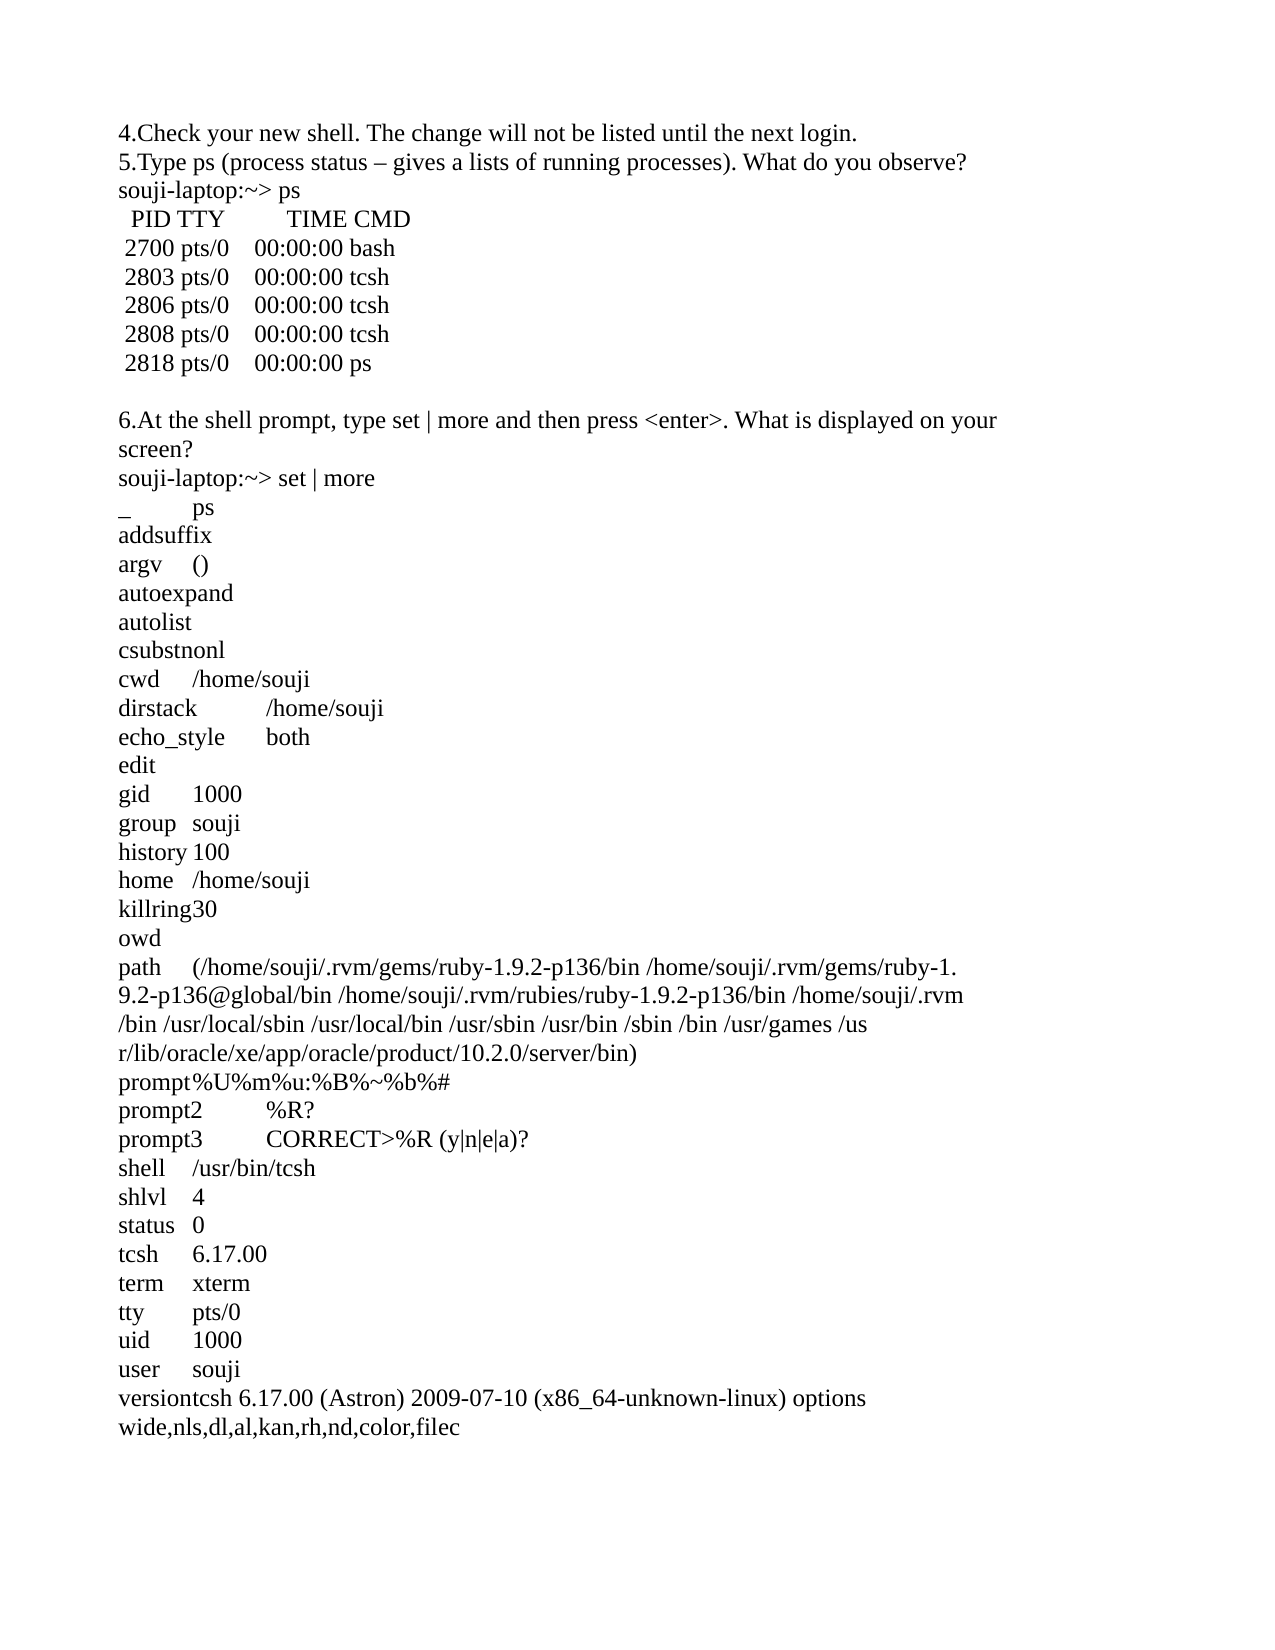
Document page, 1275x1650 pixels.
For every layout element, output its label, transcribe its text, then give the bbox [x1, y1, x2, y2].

text 2806 pts/0 00:00:00 tcsh [118, 291, 1157, 319]
text shlvl 4 [118, 1182, 1157, 1211]
text status 0 [118, 1211, 1157, 1239]
text home /home/souji [118, 866, 1157, 894]
text uid 1000 [118, 1326, 1157, 1354]
text _ ps [118, 492, 1157, 521]
text cwd /home/souji [118, 664, 1157, 693]
text 2803 pts/0 00:00:00 tcsh [118, 262, 1157, 291]
text r/lib/oracle/xe/app/oracle/product/10.2.0/server/bin) [118, 1038, 1157, 1067]
text gid 1000 [118, 779, 1157, 808]
text 2700 pts/0 00:00:00 bash [118, 233, 1157, 262]
text shell /usr/bin/tcsh [118, 1153, 1157, 1182]
text 2818 pts/0 00:00:00 ps [118, 348, 1157, 377]
text screen? [118, 434, 1157, 463]
text 5.Type ps (process status – gives a lists of running processes). What do you observe? [118, 147, 1157, 176]
text souji-laptop:~> set | more [118, 463, 1157, 492]
text echo_style both [118, 722, 1157, 751]
text user souji [118, 1354, 1157, 1383]
text edit [118, 751, 1157, 779]
text autolist [118, 607, 1157, 636]
text killring 30 [118, 894, 1157, 923]
text tty pts/0 [118, 1297, 1157, 1326]
text PID TTY TIME CMD [118, 204, 1157, 233]
text 6.At the shell prompt, type set | more and then press <enter>. What is displayed on your [118, 406, 1157, 434]
text csubstnonl [118, 636, 1157, 664]
text group souji [118, 808, 1157, 837]
text addsuffix [118, 521, 1157, 549]
text souji-laptop:~> ps [118, 176, 1157, 204]
text dirstack /home/souji [118, 693, 1157, 722]
text autoexpand [118, 578, 1157, 607]
text /bin /usr/local/sbin /usr/local/bin /usr/sbin /usr/bin /sbin /bin /usr/games /us [118, 1009, 1157, 1038]
text argv () [118, 549, 1157, 578]
text tcsh 6.17.00 [118, 1239, 1157, 1268]
text term xterm [118, 1268, 1157, 1297]
text 2808 pts/0 00:00:00 tcsh [118, 319, 1157, 348]
text prompt2 %R? [118, 1096, 1157, 1124]
text history 100 [118, 837, 1157, 866]
text owd [118, 923, 1157, 952]
text prompt3 CORRECT>%R (y|n|e|a)? [118, 1124, 1157, 1153]
text prompt %U%m%u:%B%~%b%# [118, 1067, 1157, 1096]
text path (/home/souji/.rvm/gems/ruby-1.9.2-p136/bin /home/souji/.rvm/gems/ruby-1. [118, 952, 1157, 981]
text 9.2-p136@global/bin /home/souji/.rvm/rubies/ruby-1.9.2-p136/bin /home/souji/.rvm [118, 981, 1157, 1009]
text version tcsh 6.17.00 (Astron) 2009-07-10 (x86_64-unknown-linux) options wide,nls,dl,al,kan,rh,nd,color,filec [118, 1383, 1157, 1441]
text 4.Check your new shell. The change will not be listed until the next login. [118, 118, 1157, 147]
